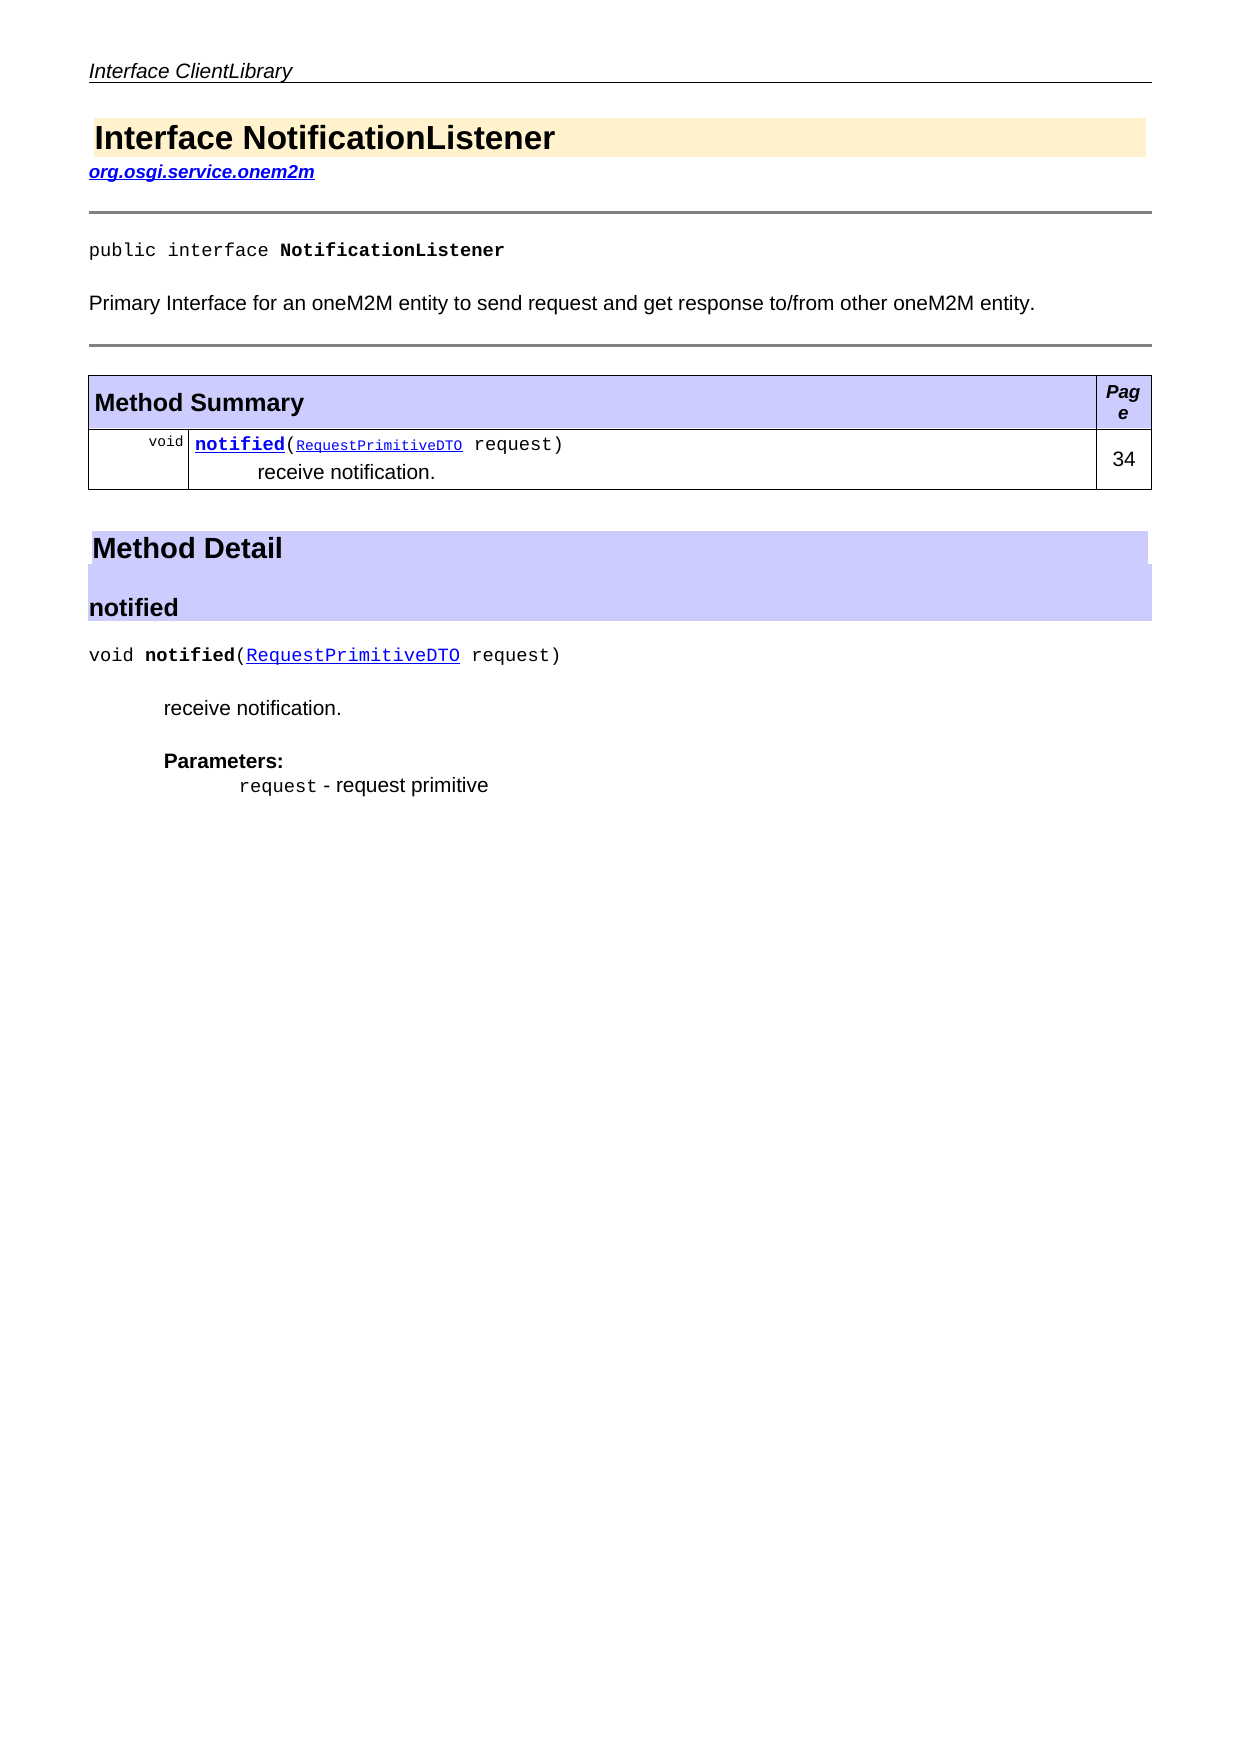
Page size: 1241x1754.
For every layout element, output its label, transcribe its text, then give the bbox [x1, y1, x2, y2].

subtitle Interface NotificationListener [94, 118, 1146, 157]
table_cell void [89, 430, 188, 488]
text receive notification. [163, 696, 1152, 720]
subtitle notified [88, 593, 1152, 621]
text public interface NotificationListener [88, 240, 1152, 262]
table_header Page [1097, 376, 1151, 428]
table_cell notified(RequestPrimitiveDTO request) receive notification. [189, 430, 1096, 488]
table_cell 33 [1097, 430, 1151, 488]
text void notified(RequestPrimitiveDTO request) [88, 646, 1152, 667]
text request - request primitive [238, 773, 1152, 798]
text org.osgi.service.onem2m [88, 160, 1152, 182]
subtitle Method Detail [92, 531, 1148, 564]
text Primary Interface for an oneM2M entity to send request and get response to/from other oneM2M entity. [88, 291, 1152, 315]
table_header Method Summary [89, 376, 1096, 428]
text Parameters: [163, 749, 1152, 773]
